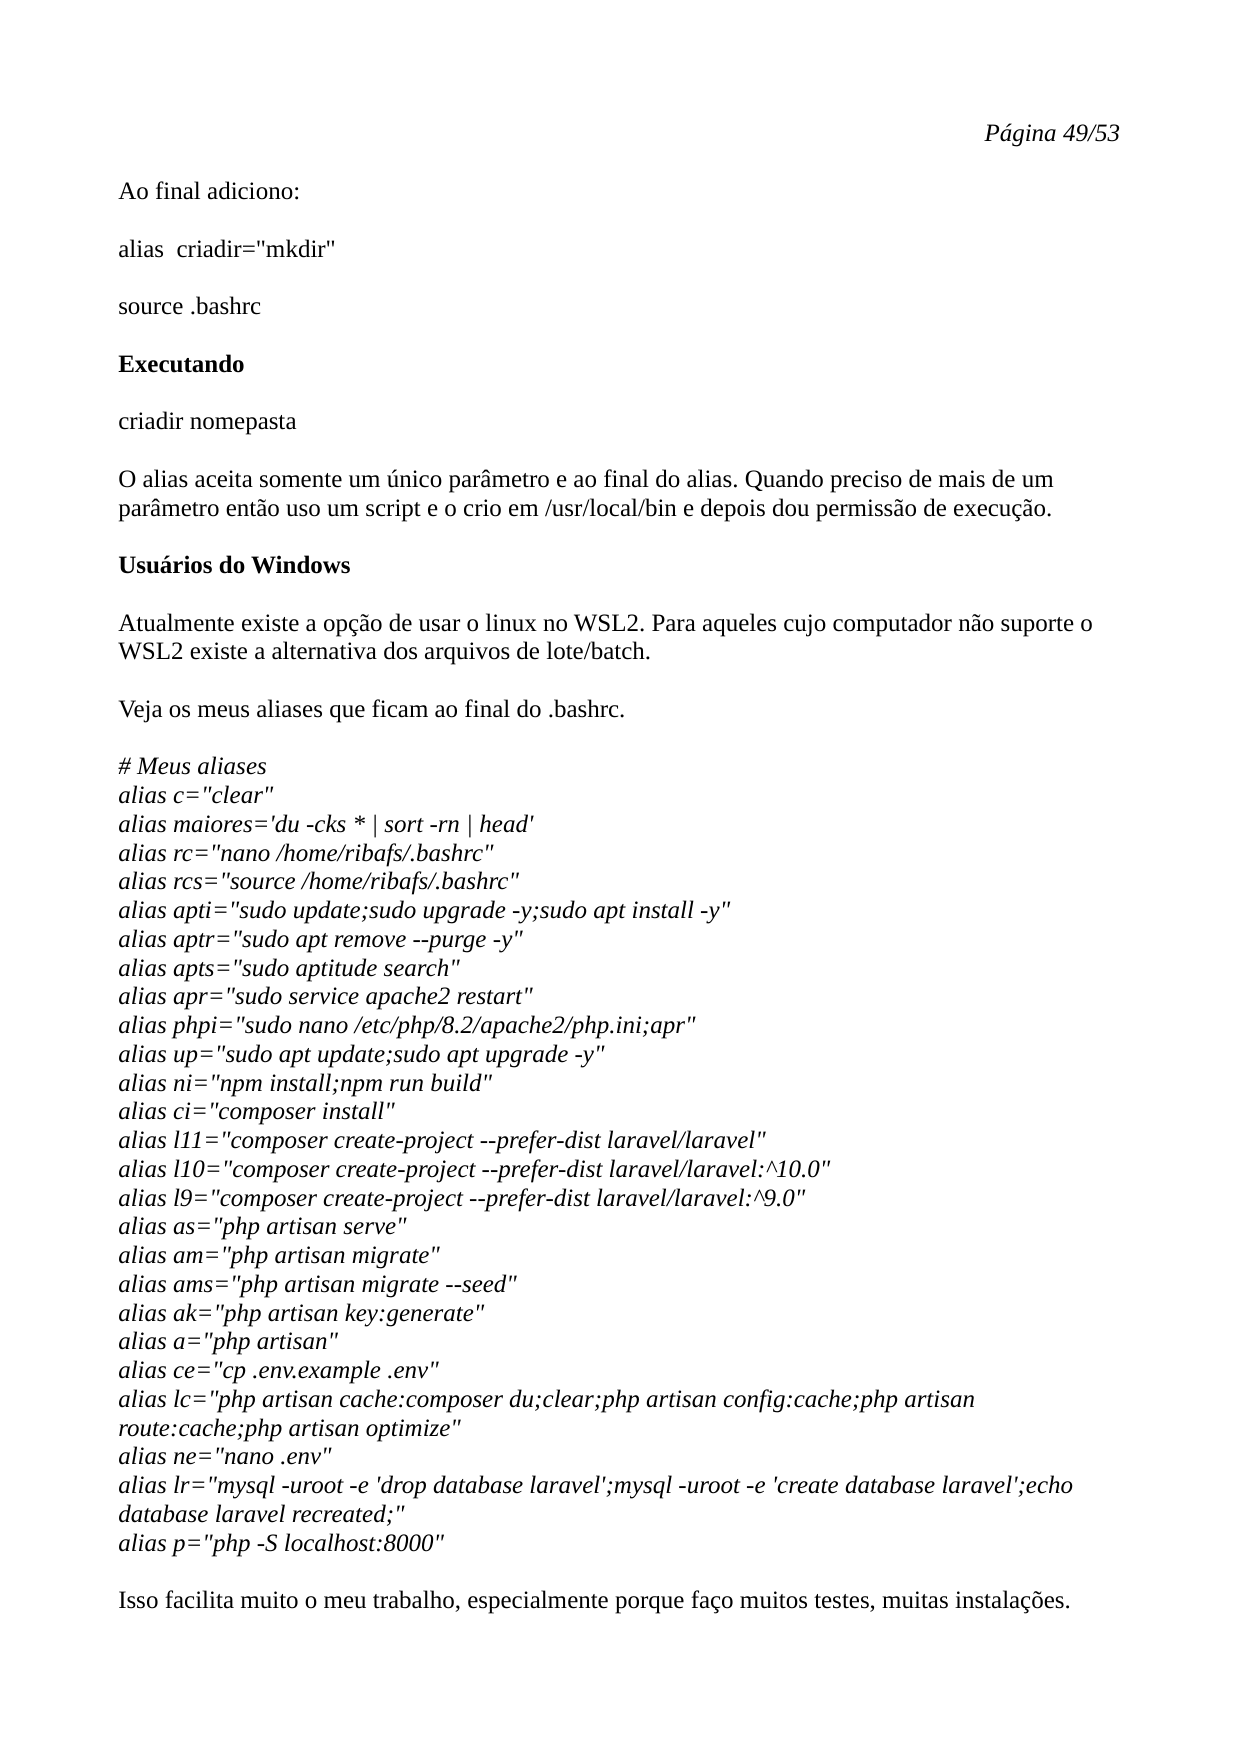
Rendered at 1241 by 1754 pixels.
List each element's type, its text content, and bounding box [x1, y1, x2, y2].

text alias maiores='du -cks * | sort -rn | head' [118, 809, 1122, 838]
text alias as="php artisan serve" [118, 1211, 1122, 1240]
text alias ci="composer install" [118, 1096, 1122, 1125]
text alias ak="php artisan key:generate" [118, 1298, 1122, 1326]
text alias criadir="mkdir" [118, 234, 1122, 263]
text alias up="sudo apt update;sudo apt upgrade -y" [118, 1039, 1122, 1068]
text # Meus aliases [118, 751, 1122, 780]
text alias aptr="sudo apt remove --purge -y" [118, 924, 1122, 953]
text alias l9="composer create-project --prefer-dist laravel/laravel:^9.0" [118, 1183, 1122, 1211]
text O alias aceita somente um único parâmetro e ao final do alias. Quando preciso de mais de um parâmetro então uso um script e o crio em /usr/local/bin e depois dou permissão de execução. [118, 464, 1122, 521]
text Executando [118, 349, 1122, 378]
text alias rcs="source /home/ribafs/.bashrc" [118, 866, 1122, 895]
text alias ni="npm install;npm run build" [118, 1068, 1122, 1096]
text alias c="clear" [118, 780, 1122, 809]
text alias apti="sudo update;sudo upgrade -y;sudo apt install -y" [118, 895, 1122, 924]
text alias apts="sudo aptitude search" [118, 953, 1122, 981]
text alias ne="nano .env" [118, 1441, 1122, 1470]
text alias ce="cp .env.example .env" [118, 1355, 1122, 1384]
text source .bashrc [118, 291, 1122, 320]
text alias l11="composer create-project --prefer-dist laravel/laravel" [118, 1125, 1122, 1154]
text alias rc="nano /home/ribafs/.bashrc" [118, 838, 1122, 866]
text alias p="php -S localhost:8000" [118, 1528, 1122, 1556]
text criadir nomepasta [118, 406, 1122, 435]
text alias lr="mysql -uroot -e 'drop database laravel';mysql -uroot -e 'create database laravel';echo database laravel recreated;" [118, 1470, 1122, 1528]
text Usuários do Windows [118, 550, 1122, 579]
text alias l10="composer create-project --prefer-dist laravel/laravel:^10.0" [118, 1154, 1122, 1183]
text Isso facilita muito o meu trabalho, especialmente porque faço muitos testes, muitas instalações. [118, 1585, 1122, 1614]
text alias lc="php artisan cache:composer du;clear;php artisan config:cache;php artisan route:cache;php artisan optimize" [118, 1384, 1122, 1441]
text Atualmente existe a opção de usar o linux no WSL2. Para aqueles cujo computador não suporte o WSL2 existe a alternativa dos arquivos de lote/batch. [118, 608, 1122, 665]
text Ao final adiciono: [118, 176, 1122, 205]
text alias a="php artisan" [118, 1326, 1122, 1355]
text alias phpi="sudo nano /etc/php/8.2/apache2/php.ini;apr" [118, 1010, 1122, 1039]
text Veja os meus aliases que ficam ao final do .bashrc. [118, 694, 1122, 723]
text alias ams="php artisan migrate --seed" [118, 1269, 1122, 1298]
text alias am="php artisan migrate" [118, 1240, 1122, 1269]
text alias apr="sudo service apache2 restart" [118, 981, 1122, 1010]
